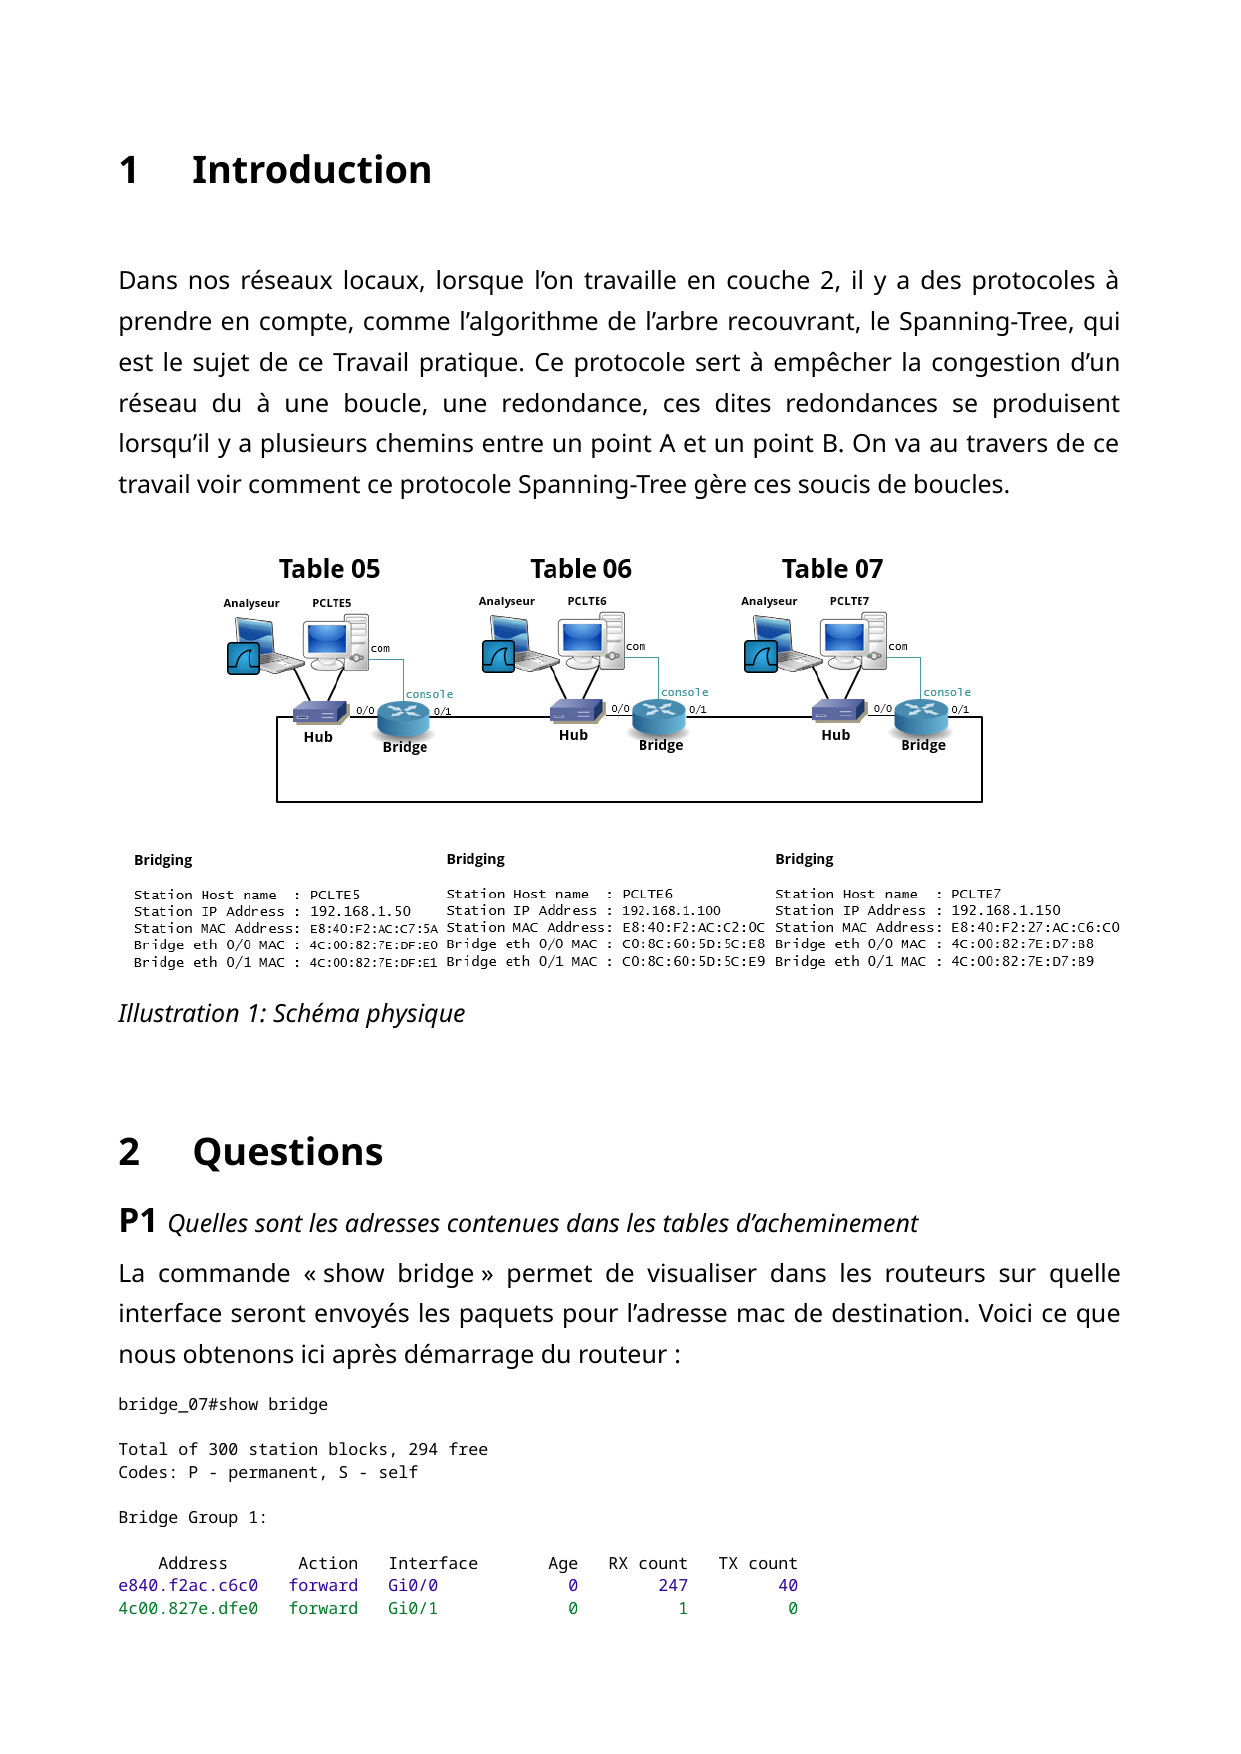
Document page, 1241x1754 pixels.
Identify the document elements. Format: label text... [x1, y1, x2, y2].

text Total of 300 station blocks, 294 free [118, 1438, 1122, 1460]
text La commande « show bridge » permet de visualiser dans les routeurs sur quelle interface seront envoyés les paquets pour l’adresse mac de destination. Voici ce que nous obtenons ici après démarrage du routeur : [118, 1255, 1122, 1371]
text Codes: P - permanent, S - self [118, 1460, 1122, 1483]
text Address Action Interface Age RX count TX count [118, 1551, 1122, 1574]
picture [118, 534, 1123, 989]
text Bridge Group 1: [118, 1506, 1122, 1528]
text Illustration 1: Schéma physique [118, 989, 1122, 1030]
text e840.f2ac.c6c0 forward Gi0/0 0 247 40 [118, 1574, 1122, 1597]
subtitle Questions [118, 1124, 1122, 1176]
subtitle P1 Quelles sont les adresses contenues dans les tables d’acheminement [118, 1197, 1122, 1243]
text bridge_07#show bridge [118, 1392, 1122, 1415]
text Dans nos réseaux locaux, lorsque l’on travaille en couche 2, il y a des protocoles à prendre en compte, comme l’algorithme de l’arbre recouvrant, le Spanning-Tree, qui est le sujet de ce Travail pratique. Ce protocole sert à empêcher la congestion d’un réseau du à une boucle, une redondance, ces dites redondances se produisent lorsqu’il y a plusieurs chemins entre un point A et un point B. On va au travers de ce travail voir comment ce protocole Spanning-Tree gère ces soucis de boucles. [118, 263, 1122, 501]
subtitle Introduction [118, 143, 1122, 195]
text 4c00.827e.dfe0 forward Gi0/1 0 1 0 [118, 1597, 1122, 1619]
